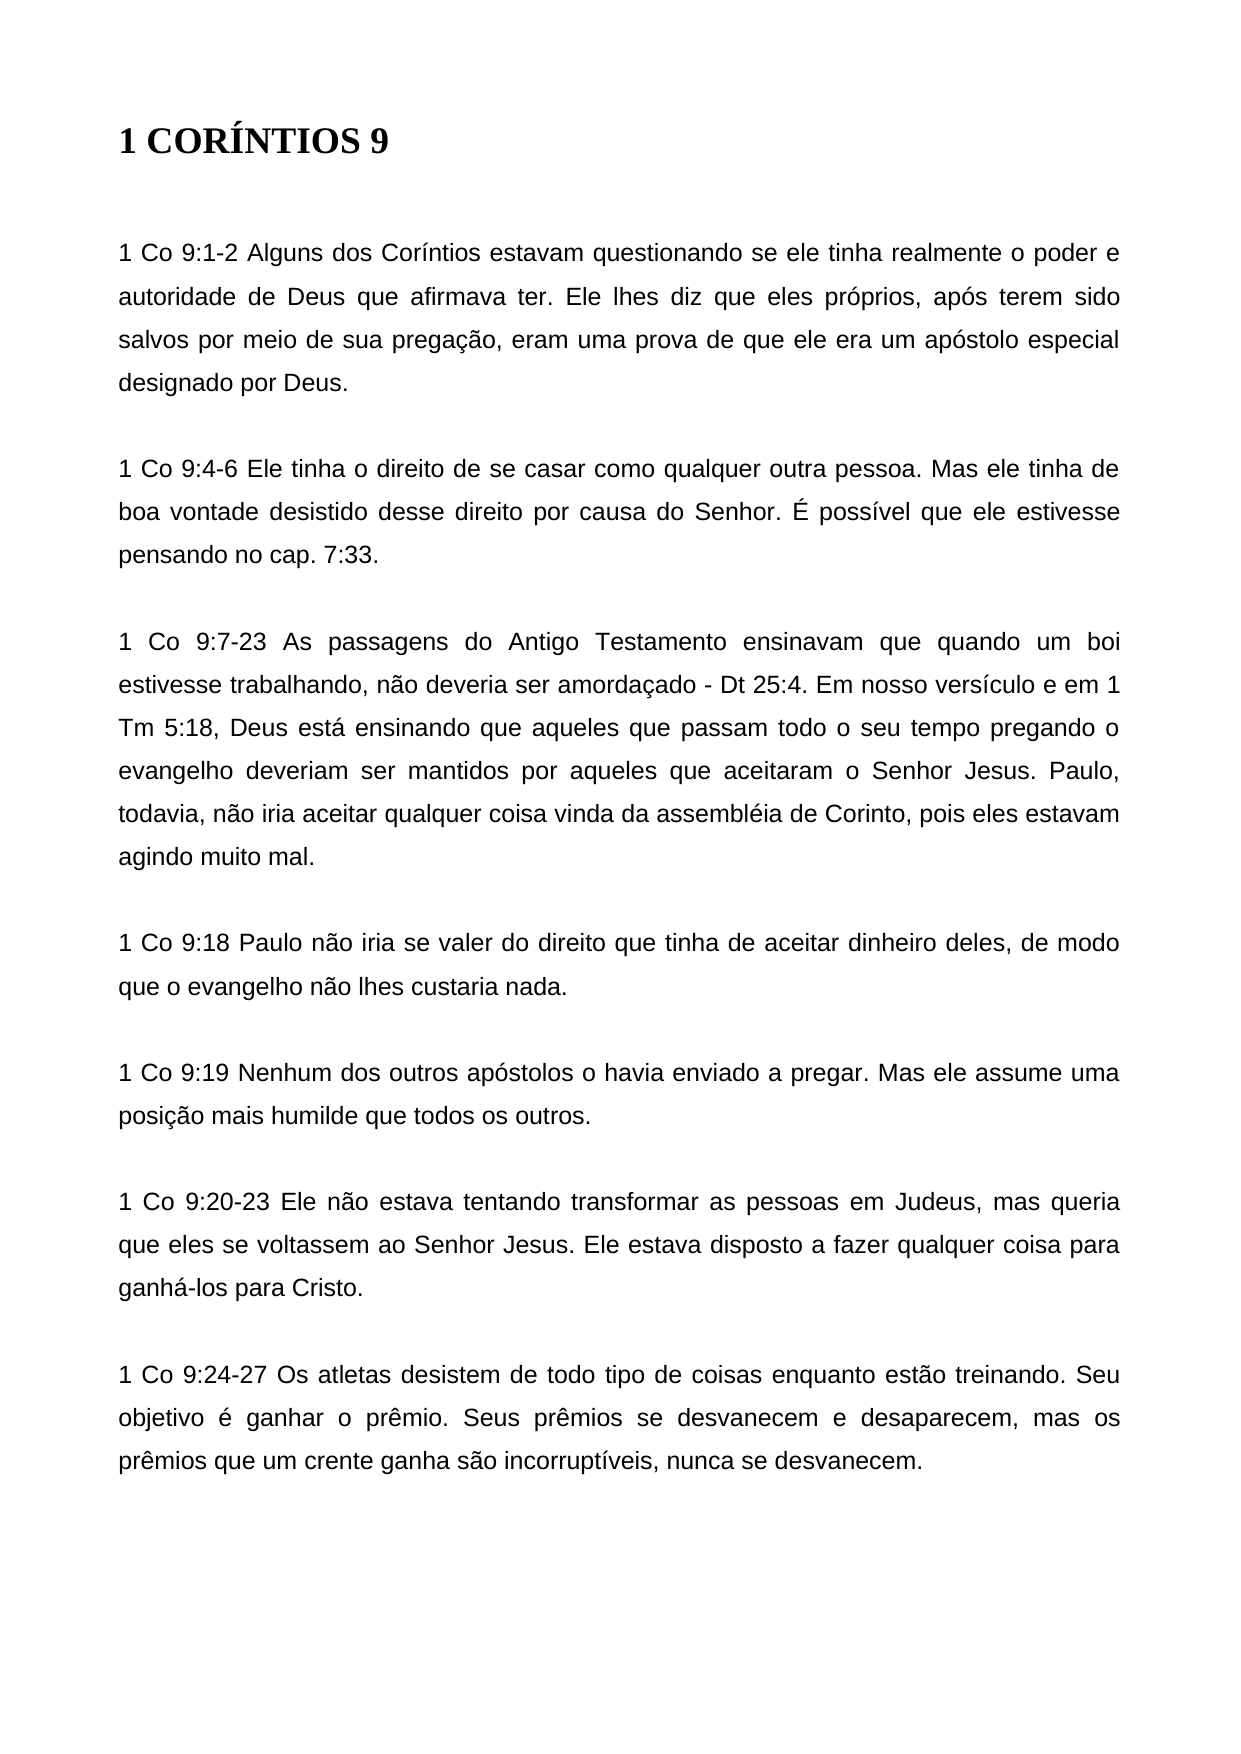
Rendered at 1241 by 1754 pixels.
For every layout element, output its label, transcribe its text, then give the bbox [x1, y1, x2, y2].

text 1 Co 9:7-23 As passagens do Antigo Testamento ensinavam que quando um boi estivesse trabalhando, não deveria ser amordaçado - Dt 25:4. Em nosso versículo e em 1 Tm 5:18, Deus está ensinando que aqueles que passam todo o seu tempo pregando o evangelho deveriam ser mantidos por aqueles que aceitaram o Senhor Jesus. Paulo, todavia, não iria aceitar qualquer coisa vinda da assembléia de Corinto, pois eles estavam agindo muito mal. [118, 627, 1122, 871]
text 1 Co 9:24-27 Os atletas desistem de todo tipo de coisas enquanto estão treinando. Seu objetivo é ganhar o prêmio. Seus prêmios se desvanecem e desaparecem, mas os prêmios que um crente ganha são incorruptíveis, nunca se desvanecem. [118, 1360, 1122, 1475]
subtitle 1 CORÍNTIOS 9 [118, 118, 1122, 161]
text 1 Co 9:1-2 Alguns dos Coríntios estavam questionando se ele tinha realmente o poder e autoridade de Deus que afirmava ter. Ele lhes diz que eles próprios, após terem sido salvos por meio de sua pregação, eram uma prova de que ele era um apóstolo especial designado por Deus. [118, 238, 1122, 397]
text 1 Co 9:18 Paulo não iria se valer do direito que tinha de aceitar dinheiro deles, de modo que o evangelho não lhes custaria nada. [118, 928, 1122, 1000]
text 1 Co 9:20-23 Ele não estava tentando transformar as pessoas em Judeus, mas queria que eles se voltassem ao Senhor Jesus. Ele estava disposto a fazer qualquer coisa para ganhá-los para Cristo. [118, 1187, 1122, 1302]
text 1 Co 9:4-6 Ele tinha o direito de se casar como qualquer outra pessoa. Mas ele tinha de boa vontade desistido desse direito por causa do Senhor. É possível que ele estivesse pensando no cap. 7:33. [118, 454, 1122, 569]
text 1 Co 9:19 Nenhum dos outros apóstolos o havia enviado a pregar. Mas ele assume uma posição mais humilde que todos os outros. [118, 1058, 1122, 1130]
